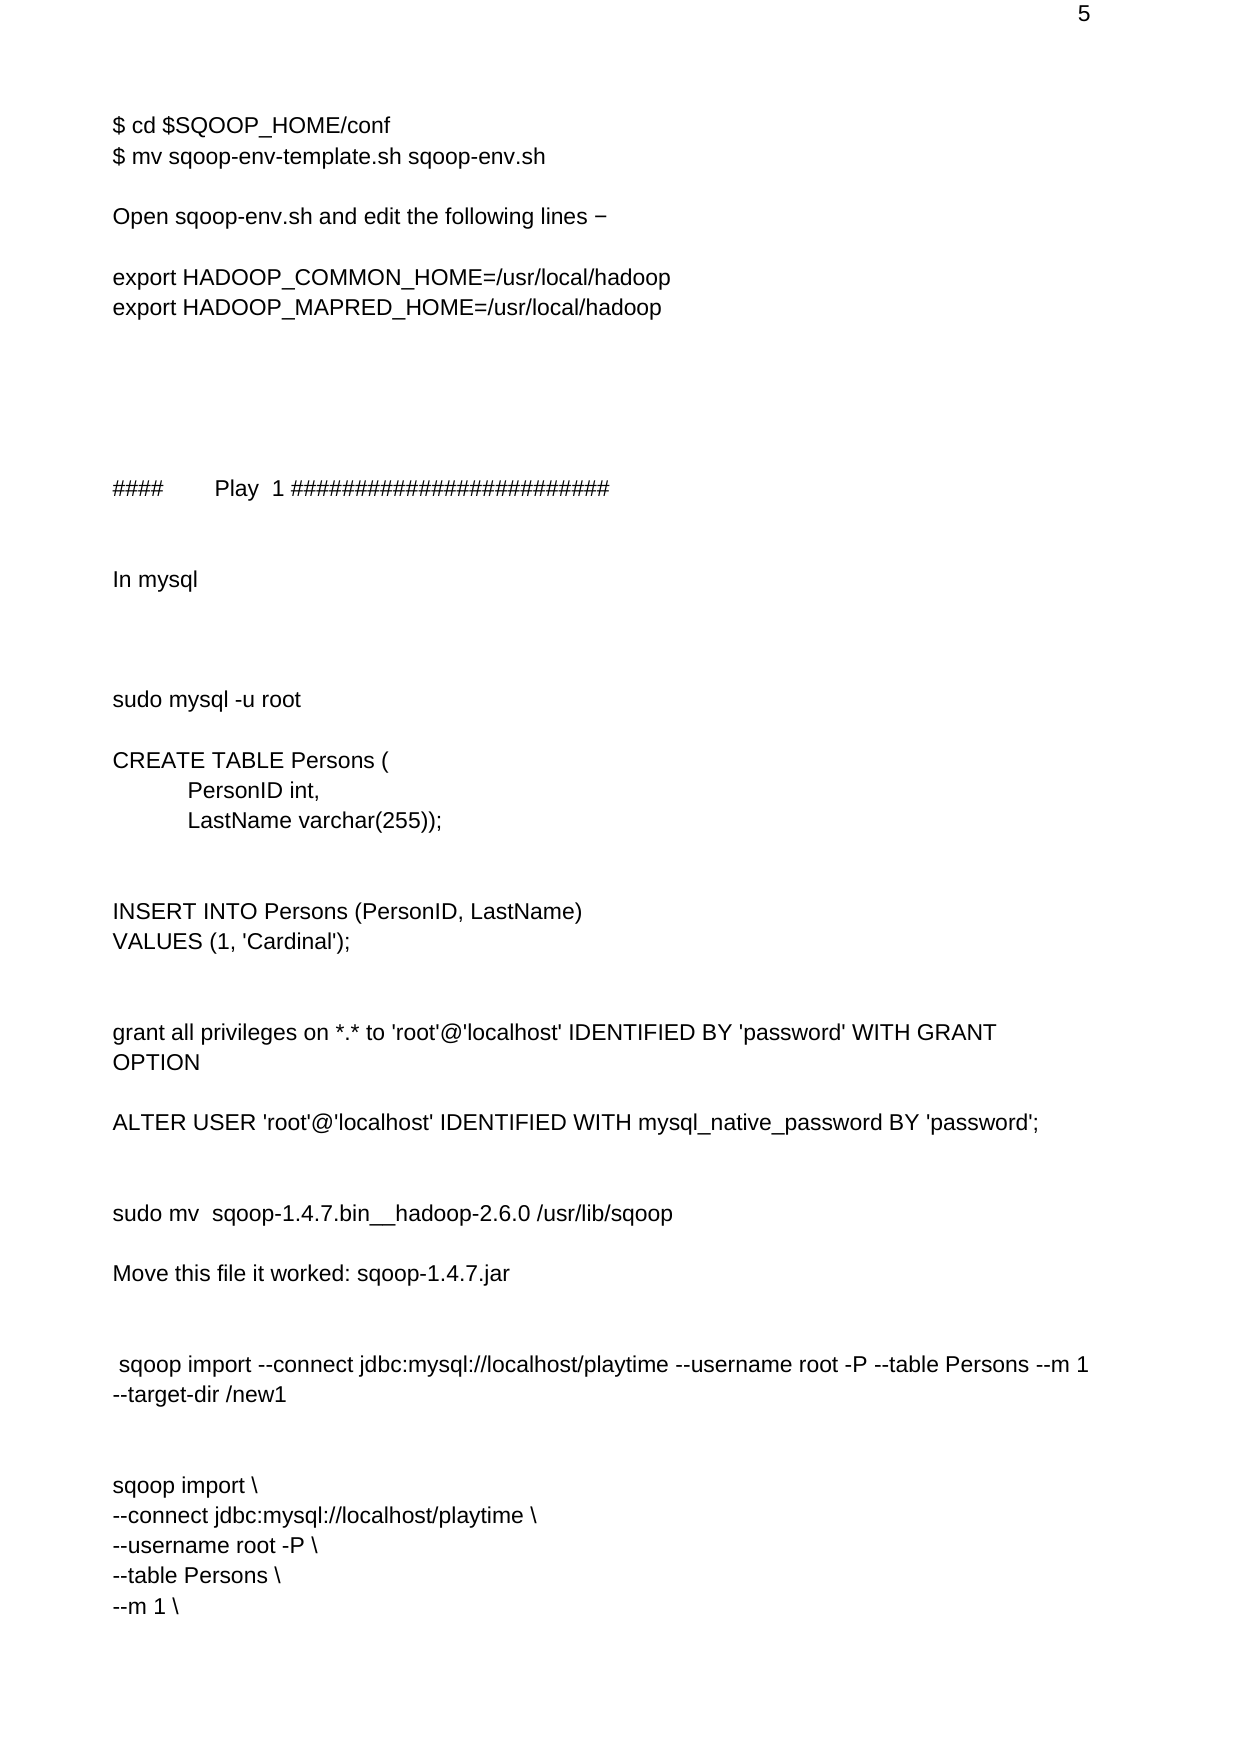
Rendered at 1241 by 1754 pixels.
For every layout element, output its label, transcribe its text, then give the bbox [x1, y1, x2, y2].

text CREATE TABLE Persons ( [112, 747, 1090, 773]
text --connect jdbc:mysql://localhost/playtime \ [112, 1502, 1090, 1528]
text LastName varchar(255)); [112, 807, 1090, 834]
text $ cd $SQOOP_HOME/conf [112, 112, 1090, 139]
text grant all privileges on *.* to 'root'@'localhost' IDENTIFIED BY 'password' WITH GRANT OPTION [112, 1019, 1090, 1075]
text #### Play 1 ######################### [112, 475, 1090, 501]
text --table Persons \ [112, 1562, 1090, 1589]
text PersonID int, [112, 777, 1090, 803]
text export HADOOP_MAPRED_HOME=/usr/local/hadoop [112, 294, 1090, 320]
text sudo mysql -u root [112, 686, 1090, 713]
text sqoop import \ [112, 1472, 1090, 1498]
text ALTER USER 'root'@'localhost' IDENTIFIED WITH mysql_native_password BY 'password'; [112, 1109, 1090, 1136]
text INSERT INTO Persons (PersonID, LastName) [112, 898, 1090, 924]
text VALUES (1, 'Cardinal'); [112, 928, 1090, 954]
text --username root -P \ [112, 1532, 1090, 1559]
text $ mv sqoop-env-template.sh sqoop-env.sh [112, 143, 1090, 169]
text Open sqoop-env.sh and edit the following lines − [112, 203, 1090, 229]
text export HADOOP_COMMON_HOME=/usr/local/hadoop [112, 263, 1090, 290]
text In mysql [112, 566, 1090, 592]
text sudo mv sqoop-1.4.7.bin__hadoop-2.6.0 /usr/lib/sqoop [112, 1200, 1090, 1226]
text sqoop import --connect jdbc:mysql://localhost/playtime --username root -P --table Persons --m 1 --target-dir /new1 [112, 1351, 1090, 1408]
text Move this file it worked: sqoop-1.4.7.jar [112, 1260, 1090, 1287]
text --m 1 \ [112, 1593, 1090, 1619]
